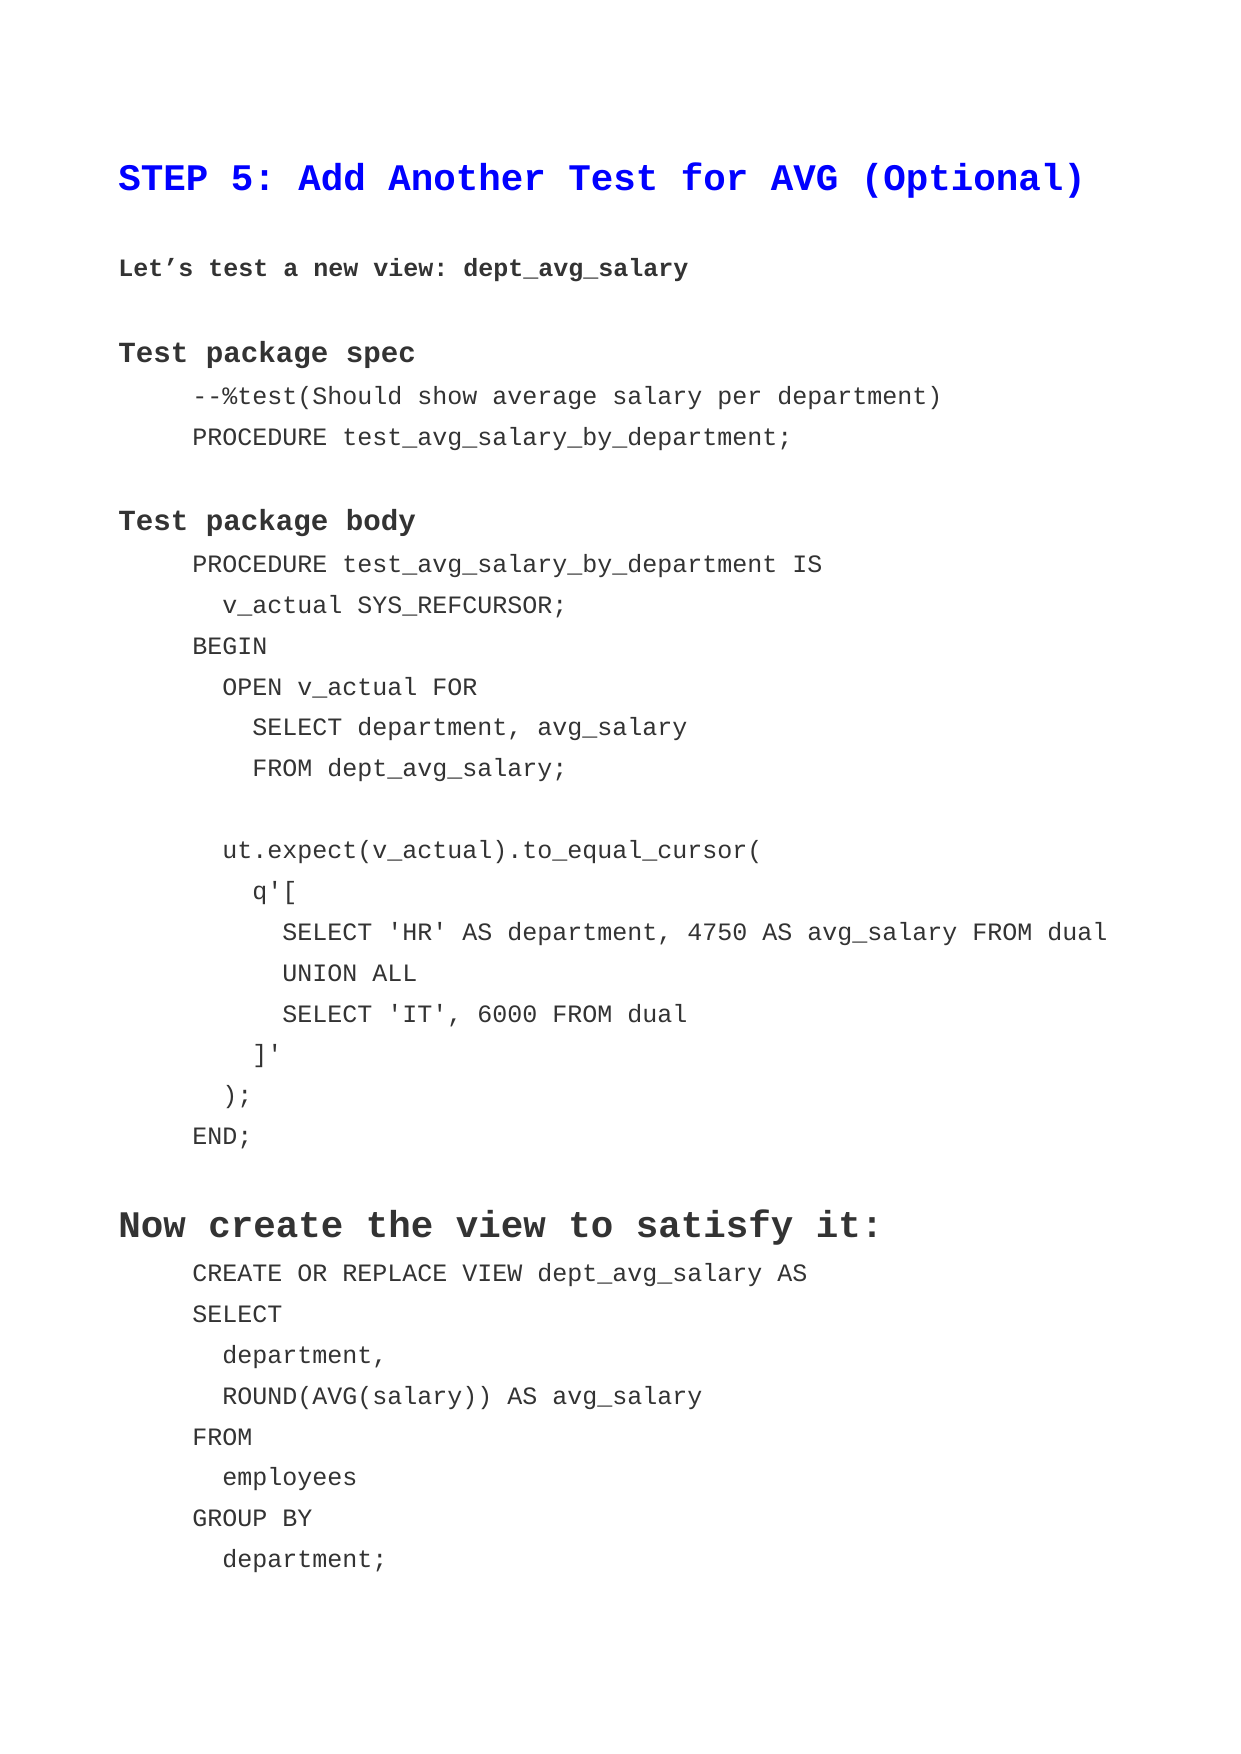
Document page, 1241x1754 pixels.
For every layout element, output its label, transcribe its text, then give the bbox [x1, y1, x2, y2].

text OPEN v_actual FOR [192, 674, 1122, 702]
text v_actual SYS_REFCURSOR; [192, 592, 1122, 621]
text ); [192, 1083, 1122, 1111]
text CREATE OR REPLACE VIEW dept_avg_salary AS [192, 1261, 1122, 1289]
text q'[ [192, 879, 1122, 907]
text SELECT 'HR' AS department, 4750 AS avg_salary FROM dual [192, 919, 1122, 948]
text END; [192, 1124, 1122, 1152]
text SELECT [192, 1302, 1122, 1330]
text ut.expect(v_actual).to_equal_cursor( [192, 838, 1122, 866]
text Test package spec [118, 338, 1122, 371]
text FROM [192, 1424, 1122, 1452]
text UNION ALL [192, 960, 1122, 989]
text PROCEDURE test_avg_salary_by_department; [192, 424, 1122, 452]
text department, [192, 1342, 1122, 1371]
text Now create the view to satisfy it: [118, 1206, 1122, 1248]
text PROCEDURE test_avg_salary_by_department IS [192, 552, 1122, 580]
text FROM dept_avg_salary; [192, 756, 1122, 784]
text GROUP BY [192, 1506, 1122, 1534]
text BEGIN [192, 633, 1122, 662]
text ]' [192, 1042, 1122, 1070]
text Test package body [118, 506, 1122, 539]
text STEP 5: Add Another Test for AVG (Optional) [118, 159, 1122, 202]
text department; [192, 1547, 1122, 1575]
text --%test(Should show average salary per department) [192, 383, 1122, 412]
text SELECT department, avg_salary [192, 715, 1122, 743]
text ROUND(AVG(salary)) AS avg_salary [192, 1383, 1122, 1412]
text employees [192, 1465, 1122, 1493]
text SELECT 'IT', 6000 FROM dual [192, 1001, 1122, 1029]
text Let’s test a new view: dept_avg_salary [118, 256, 1122, 284]
